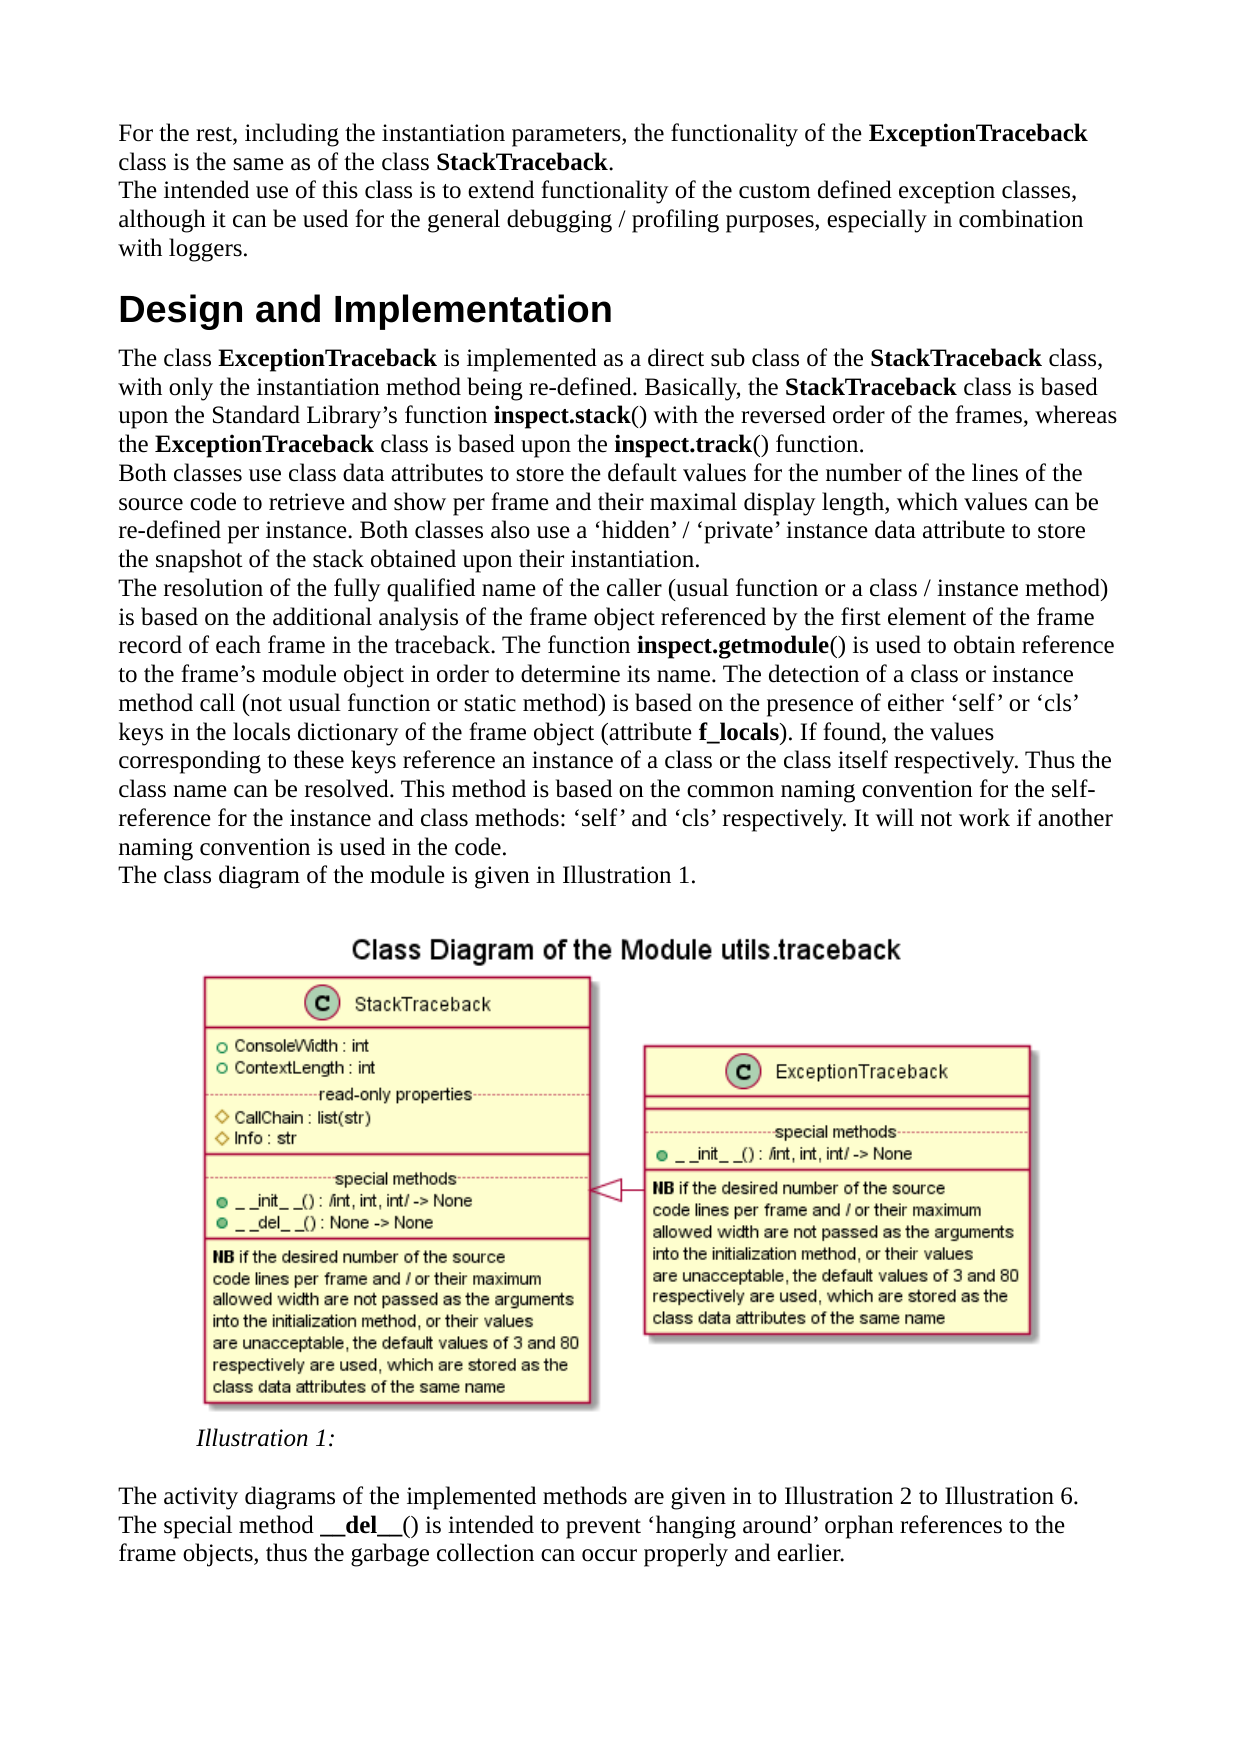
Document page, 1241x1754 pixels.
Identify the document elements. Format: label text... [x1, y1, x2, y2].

text The class diagram of the module is given in Illustration 1. [118, 861, 1122, 889]
text Both classes use class data attributes to store the default values for the number of the lines of the source code to retrieve and show per frame and their maximal display length, which values can be re-defined per instance. Both classes also use a ‘hidden’ / ‘private’ instance data attribute to store the snapshot of the stack obtained upon their instantiation. [118, 458, 1122, 573]
picture [196, 930, 1045, 1418]
text The class ExceptionTraceback is implemented as a direct sub class of the StackTraceback class, with only the instantiation method being re-defined. Basically, the StackTraceback class is based upon the Standard Library’s function inspect.stack() with the reversed order of the frames, whereas the ExceptionTraceback class is based upon the inspect.track() function. [118, 343, 1122, 458]
text The intended use of this class is to extend functionality of the custom defined exception classes, although it can be used for the general debugging / profiling purposes, especially in combination with loggers. [118, 176, 1122, 262]
text For the rest, including the instantiation parameters, the functionality of the ExceptionTraceback class is the same as of the class StackTraceback. [118, 118, 1122, 176]
text Illustration 1: [196, 1418, 1044, 1452]
subtitle Design and Implementation [118, 287, 1122, 331]
text The activity diagrams of the implemented methods are given in to Illustration 2 to Illustration 6. The special method __del__() is intended to prevent ‘hanging around’ orphan references to the frame objects, thus the garbage collection can occur properly and earlier. [118, 1481, 1122, 1567]
text The resolution of the fully qualified name of the caller (usual function or a class / instance method) is based on the additional analysis of the frame object referenced by the first element of the frame record of each frame in the traceback. The function inspect.getmodule() is used to obtain reference to the frame’s module object in order to determine its name. The detection of a class or instance method call (not usual function or static method) is based on the presence of either ‘self’ or ‘cls’ keys in the locals dictionary of the frame object (attribute f_locals). If found, the values corresponding to these keys reference an instance of a class or the class itself respectively. Thus the class name can be resolved. This method is based on the common naming convention for the self-reference for the instance and class methods: ‘self’ and ‘cls’ respectively. It will not work if another naming convention is used in the code. [118, 573, 1122, 861]
